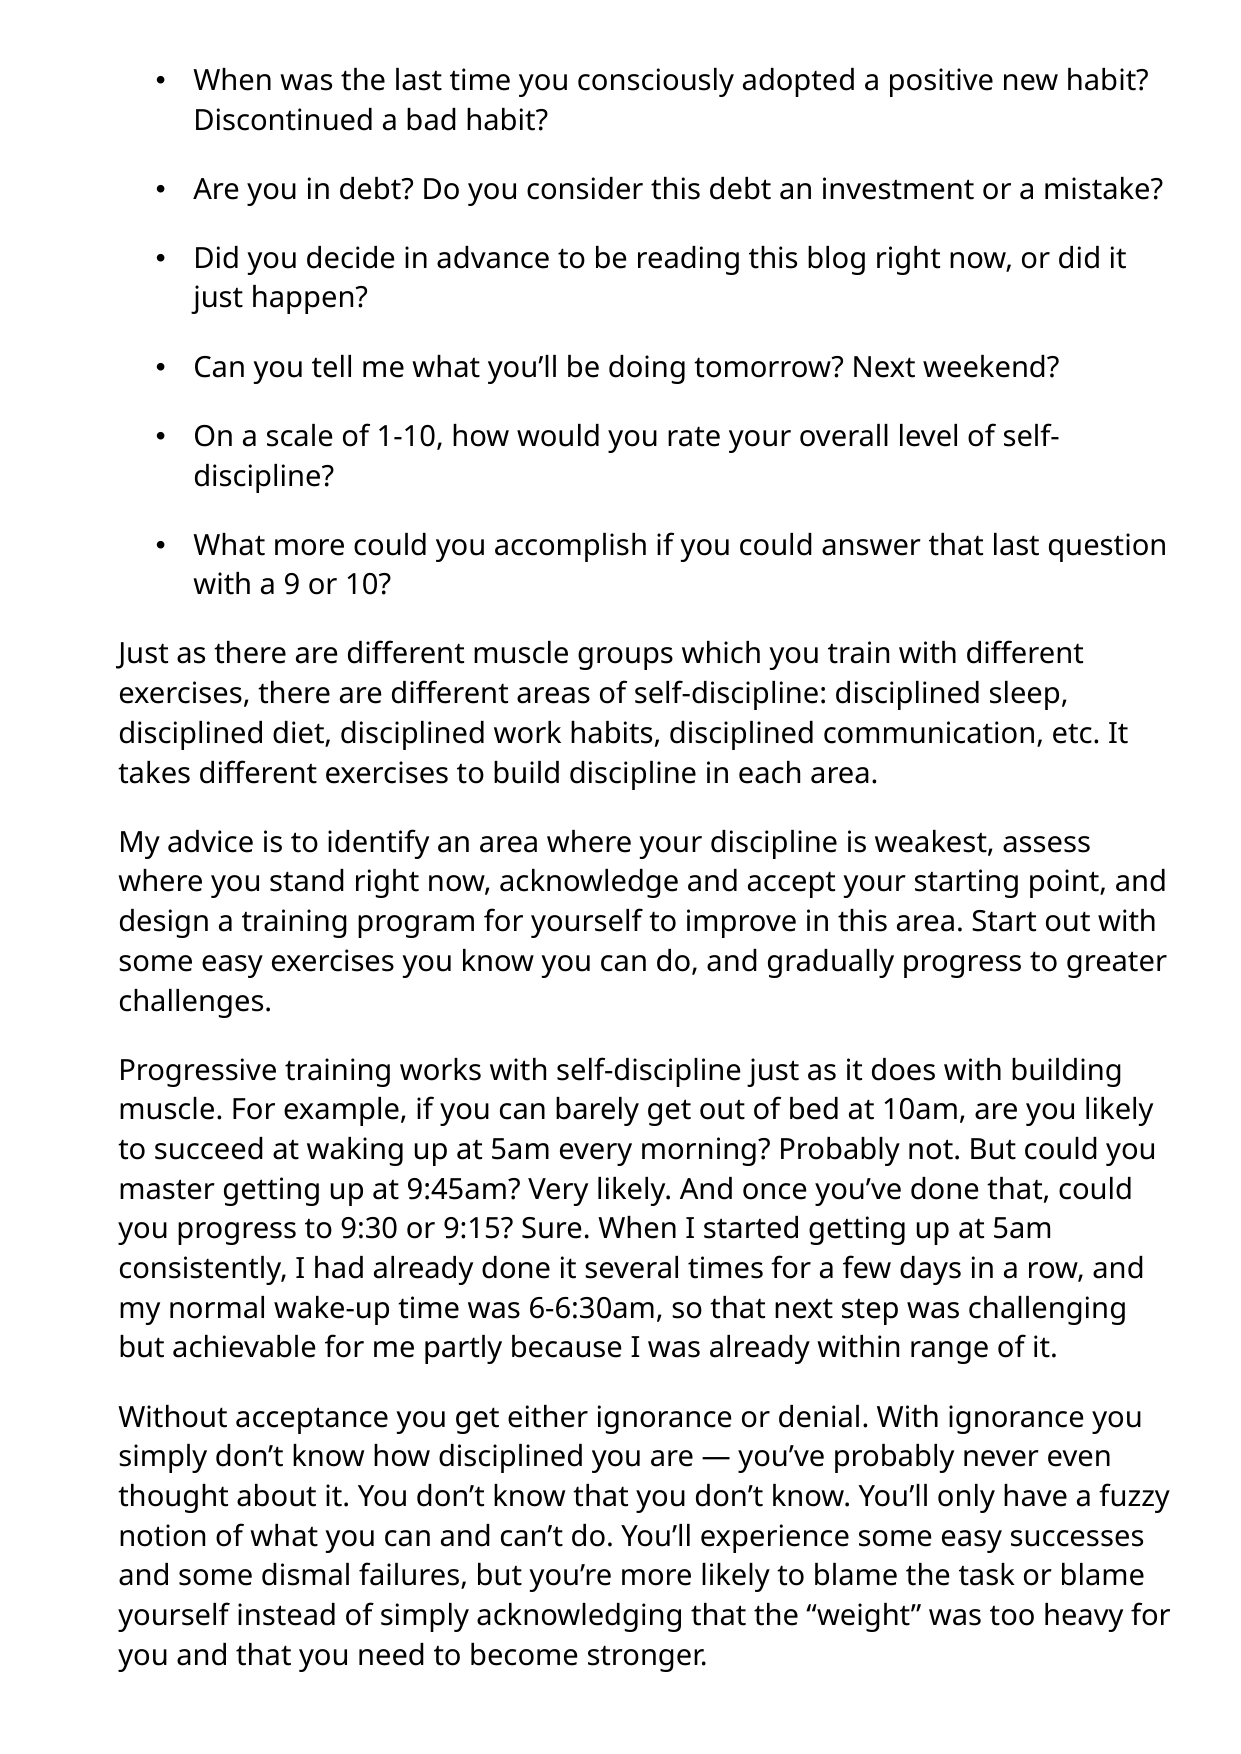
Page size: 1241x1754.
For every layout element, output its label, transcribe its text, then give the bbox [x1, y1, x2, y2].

text Just as there are different muscle groups which you train with different exercises, there are different areas of self-discipline: disciplined sleep, disciplined diet, disciplined work habits, disciplined communication, etc. It takes different exercises to build discipline in each area. [118, 633, 1181, 792]
text My advice is to identify an area where your discipline is weakest, assess where you stand right now, acknowledge and accept your starting point, and design a training program for yourself to improve in this area. Start out with some easy exercises you know you can do, and gradually progress to greater challenges. [118, 821, 1181, 1019]
list When was the last time you consciously adopted a positive new habit? Discontinued a bad habit? [156, 59, 1181, 138]
list Did you decide in advance to be reading this blog right now, or did it just happen? [156, 237, 1181, 316]
text Without acceptance you get either ignorance or denial. With ignorance you simply don’t know how disciplined you are — you’ve probably never even thought about it. You don’t know that you don’t know. You’ll only have a fuzzy notion of what you can and can’t do. You’ll experience some easy successes and some dismal failures, but you’re more likely to blame the task or blame yourself instead of simply acknowledging that the “weight” was too heavy for you and that you need to become stronger. [118, 1396, 1181, 1674]
list Are you in debt? Do you consider this debt an investment or a mistake? [156, 168, 1181, 208]
list Can you tell me what you’ll be doing tomorrow? Next weekend? [156, 346, 1181, 386]
list On a scale of 1-10, how would you rate your overall level of self-discipline? [156, 415, 1181, 494]
text Progressive training works with self-discipline just as it does with building muscle. For example, if you can barely get out of bed at 10am, are you likely to succeed at waking up at 5am every morning? Probably not. But could you master getting up at 9:45am? Very likely. And once you’ve done that, could you progress to 9:30 or 9:15? Sure. When I started getting up at 5am consistently, I had already done it several times for a few days in a row, and my normal wake-up time was 6-6:30am, so that next step was challenging but achievable for me partly because I was already within range of it. [118, 1049, 1181, 1366]
list What more could you accomplish if you could answer that last question with a 9 or 10? [156, 524, 1181, 603]
